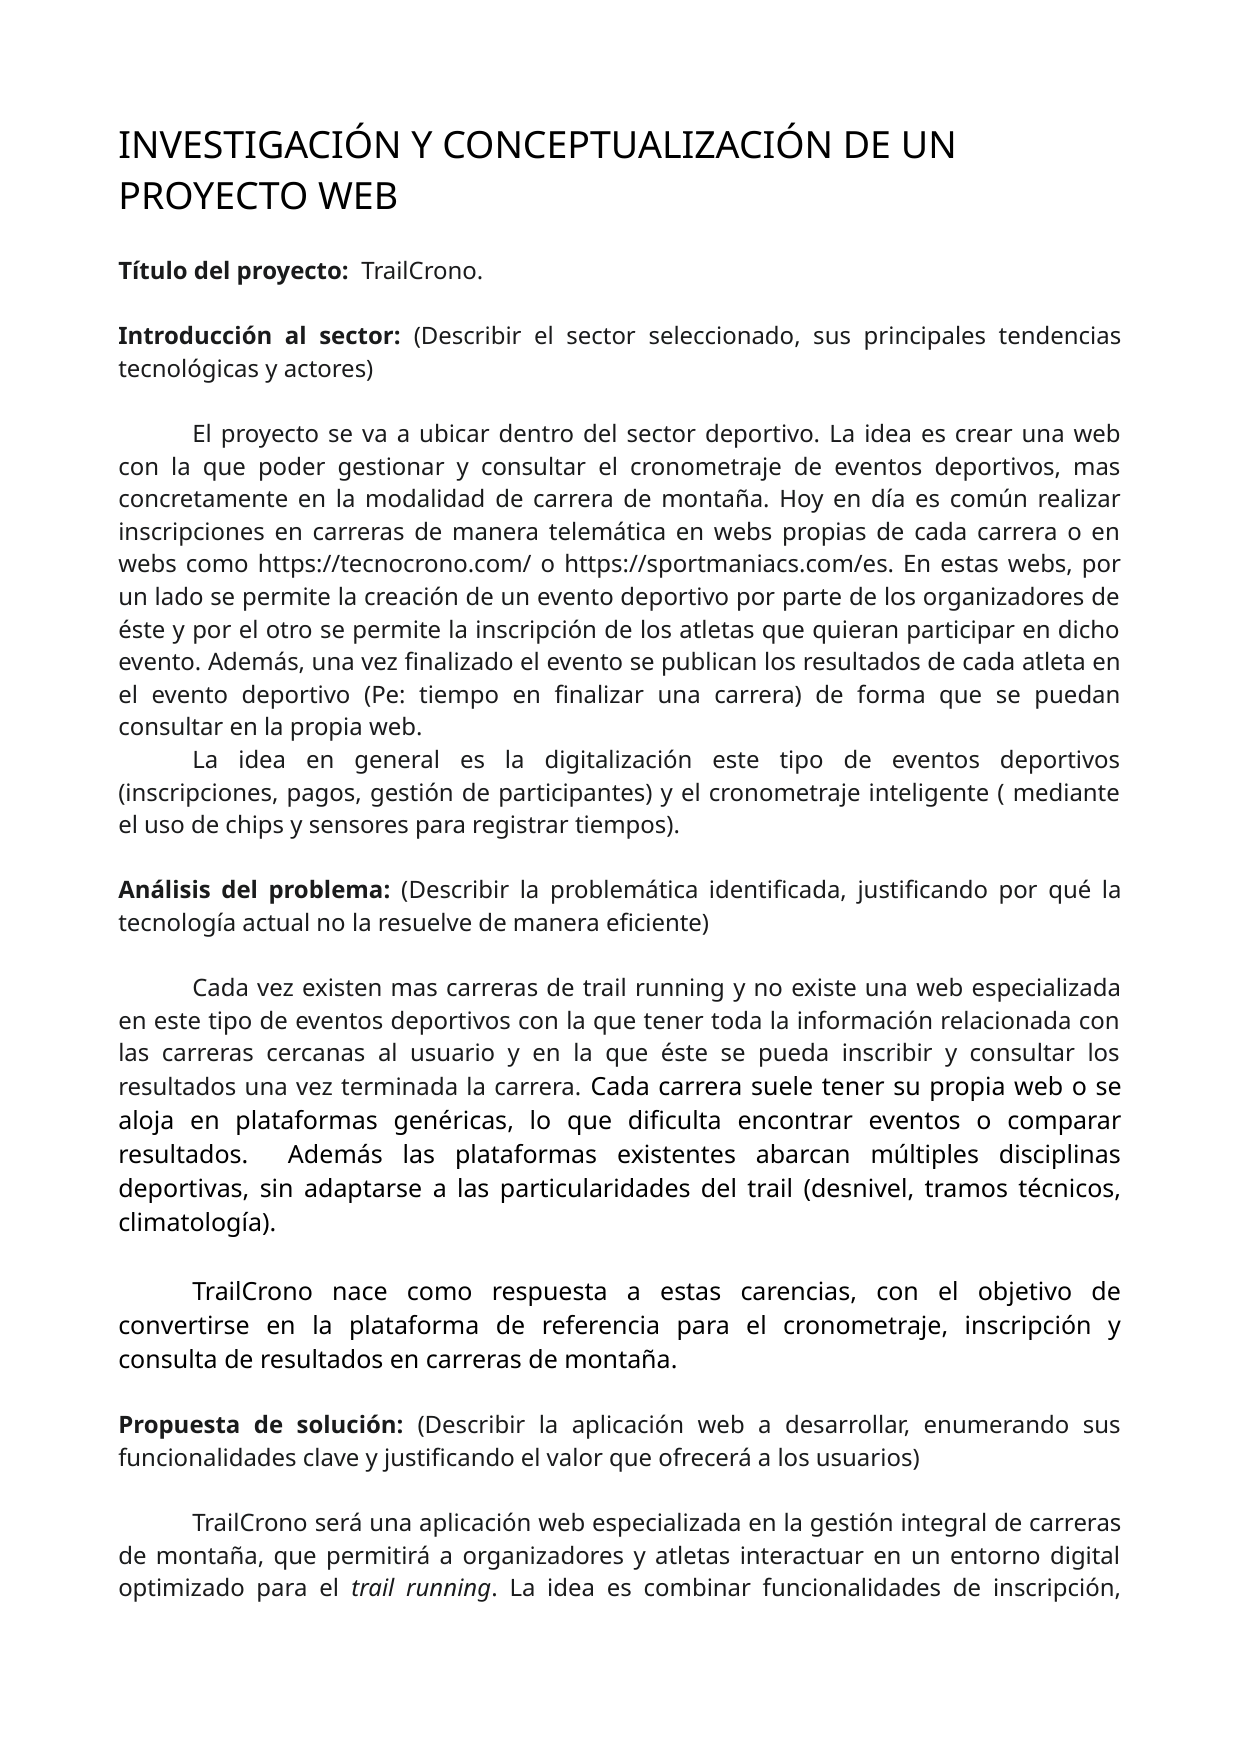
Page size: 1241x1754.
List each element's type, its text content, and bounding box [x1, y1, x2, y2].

text Introducción al sector: (Describir el sector seleccionado, sus principales tendencias tecnológicas y actores) [118, 319, 1122, 384]
text Análisis del problema: (Describir la problemática identificada, justificando por qué la tecnología actual no la resuelve de manera eficiente) [118, 873, 1122, 938]
text TrailCrono nace como respuesta a estas carencias, con el objetivo de convertirse en la plataforma de referencia para el cronometraje, inscripción y consulta de resultados en carreras de montaña. [118, 1273, 1122, 1375]
text El proyecto se va a ubicar dentro del sector deportivo. La idea es crear una web con la que poder gestionar y consultar el cronometraje de eventos deportivos, mas concretamente en la modalidad de carrera de montaña. Hoy en día es común realizar inscripciones en carreras de manera telemática en webs propias de cada carrera o en webs como https://tecnocrono.com/ o https://sportmaniacs.com/es. En estas webs, por un lado se permite la creación de un evento deportivo por parte de los organizadores de éste y por el otro se permite la inscripción de los atletas que quieran participar en dicho evento. Además, una vez finalizado el evento se publican los resultados de cada atleta en el evento deportivo (Pe: tiempo en finalizar una carrera) de forma que se puedan consultar en la propia web. [118, 417, 1122, 743]
text Título del proyecto: TrailCrono. [118, 253, 1122, 286]
text INVESTIGACIÓN Y CONCEPTUALIZACIÓN DE UN PROYECTO WEB [118, 118, 1122, 220]
text Cada vez existen mas carreras de trail running y no existe una web especializada en este tipo de eventos deportivos con la que tener toda la información relacionada con las carreras cercanas al usuario y en la que éste se pueda inscribir y consultar los resultados una vez terminada la carrera. Cada carrera suele tener su propia web o se aloja en plataformas genéricas, lo que dificulta encontrar eventos o comparar resultados. Además las plataformas existentes abarcan múltiples disciplinas deportivas, sin adaptarse a las particularidades del trail (desnivel, tramos técnicos, climatología). [118, 971, 1122, 1239]
text Propuesta de solución: (Describir la aplicación web a desarrollar, enumerando sus funcionalidades clave y justificando el valor que ofrecerá a los usuarios) [118, 1408, 1122, 1473]
text La idea en general es la digitalización este tipo de eventos deportivos (inscripciones, pagos, gestión de participantes) y el cronometraje inteligente ( mediante el uso de chips y sensores para registrar tiempos). [118, 743, 1122, 841]
text TrailCrono será una aplicación web especializada en la gestión integral de carreras de montaña, que permitirá a organizadores y atletas interactuar en un entorno digital optimizado para el trail running. La idea es combinar funcionalidades de inscripción, [118, 1506, 1122, 1604]
